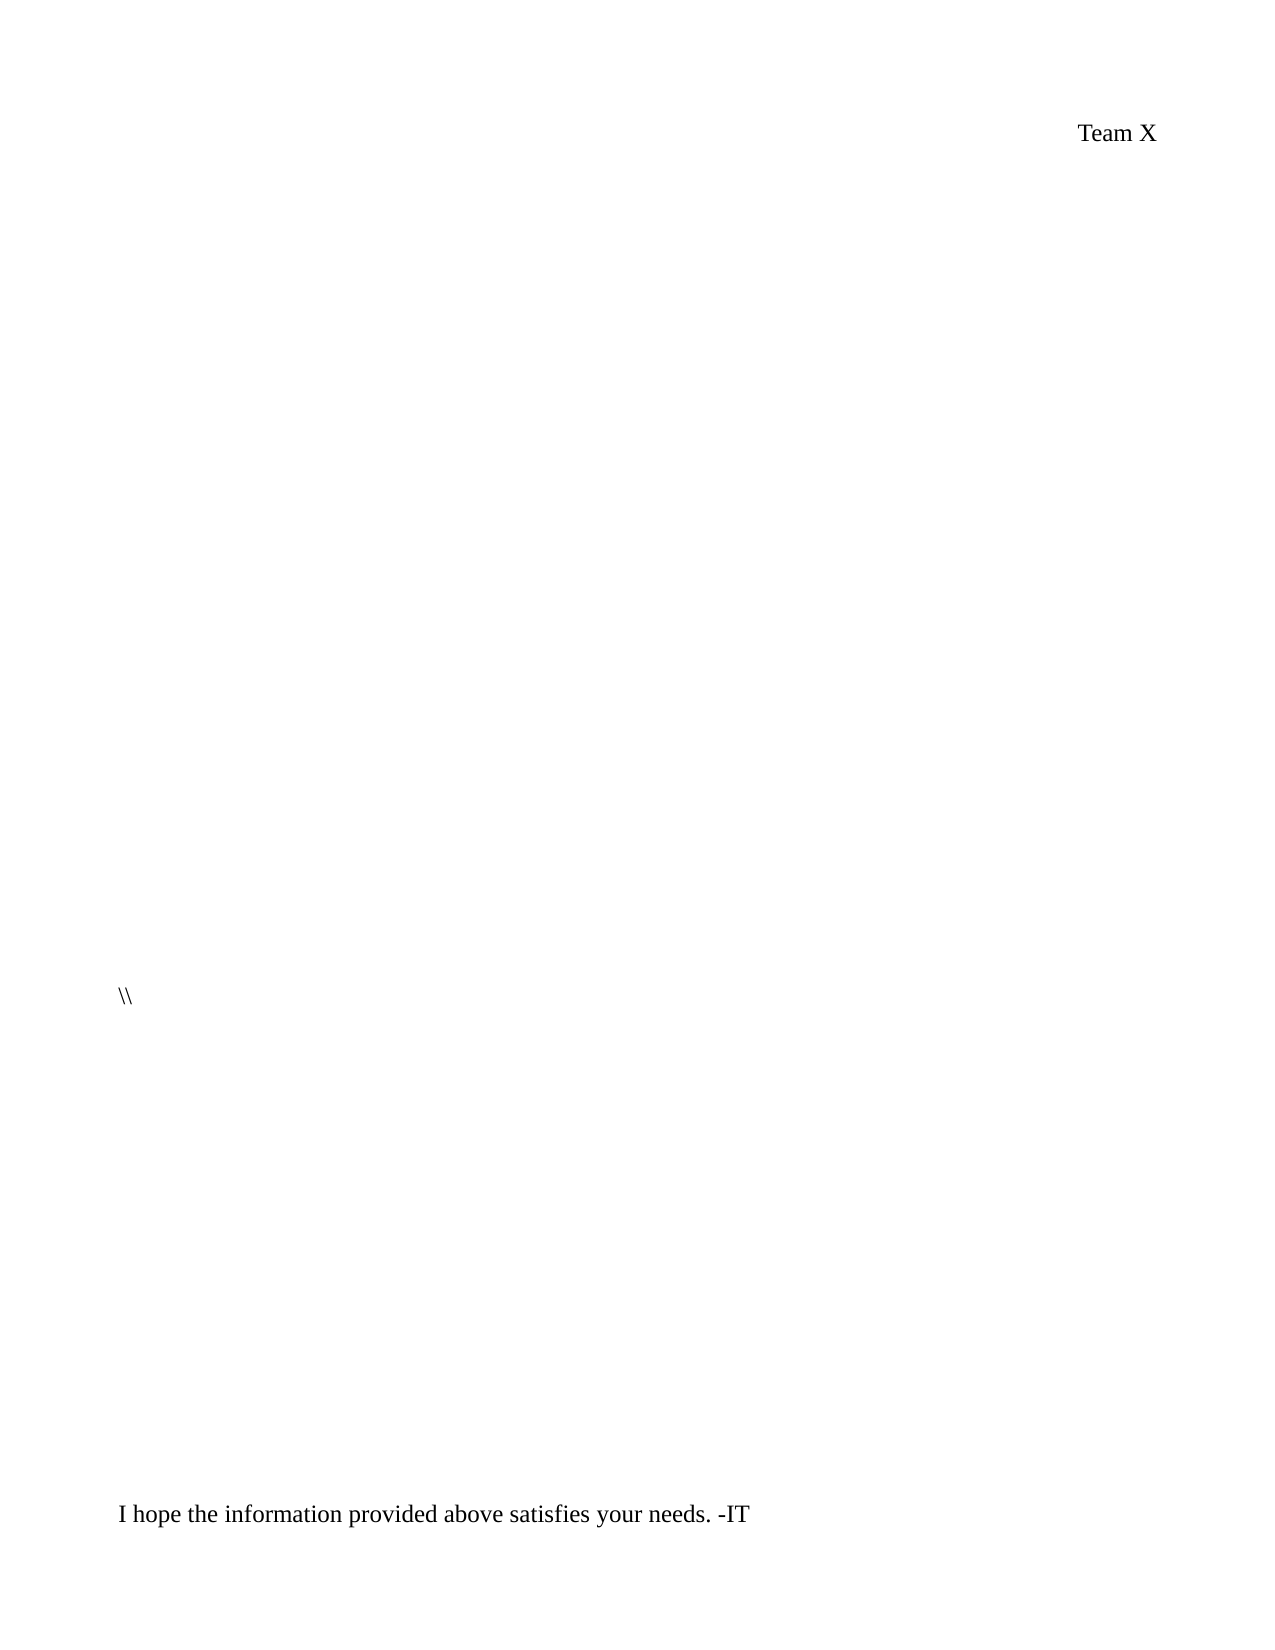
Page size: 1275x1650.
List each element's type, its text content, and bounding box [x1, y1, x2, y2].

text \\ [118, 981, 1157, 1010]
text I hope the information provided above satisfies your needs. -IT [118, 1499, 1157, 1528]
